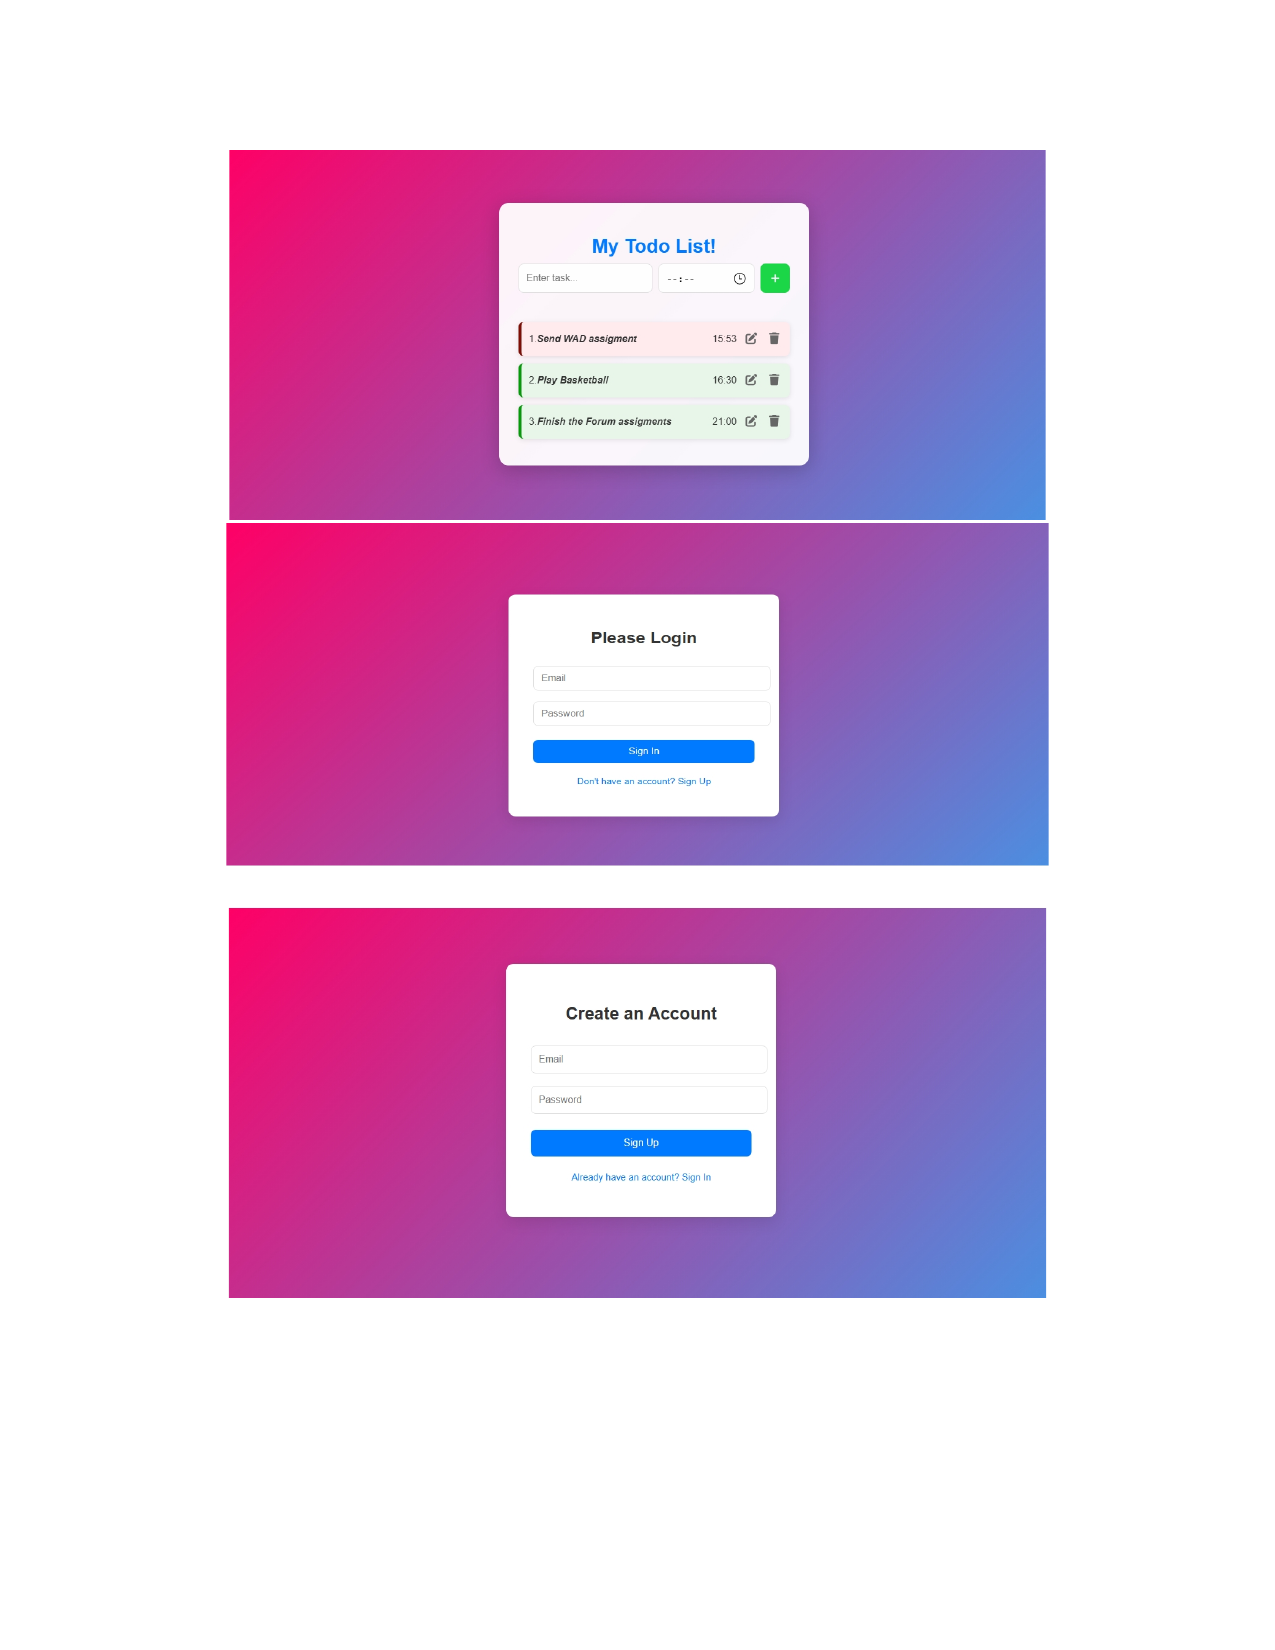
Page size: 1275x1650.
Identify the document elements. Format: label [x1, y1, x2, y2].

picture [229, 150, 1046, 520]
picture [228, 888, 1047, 1298]
picture [226, 523, 1049, 885]
